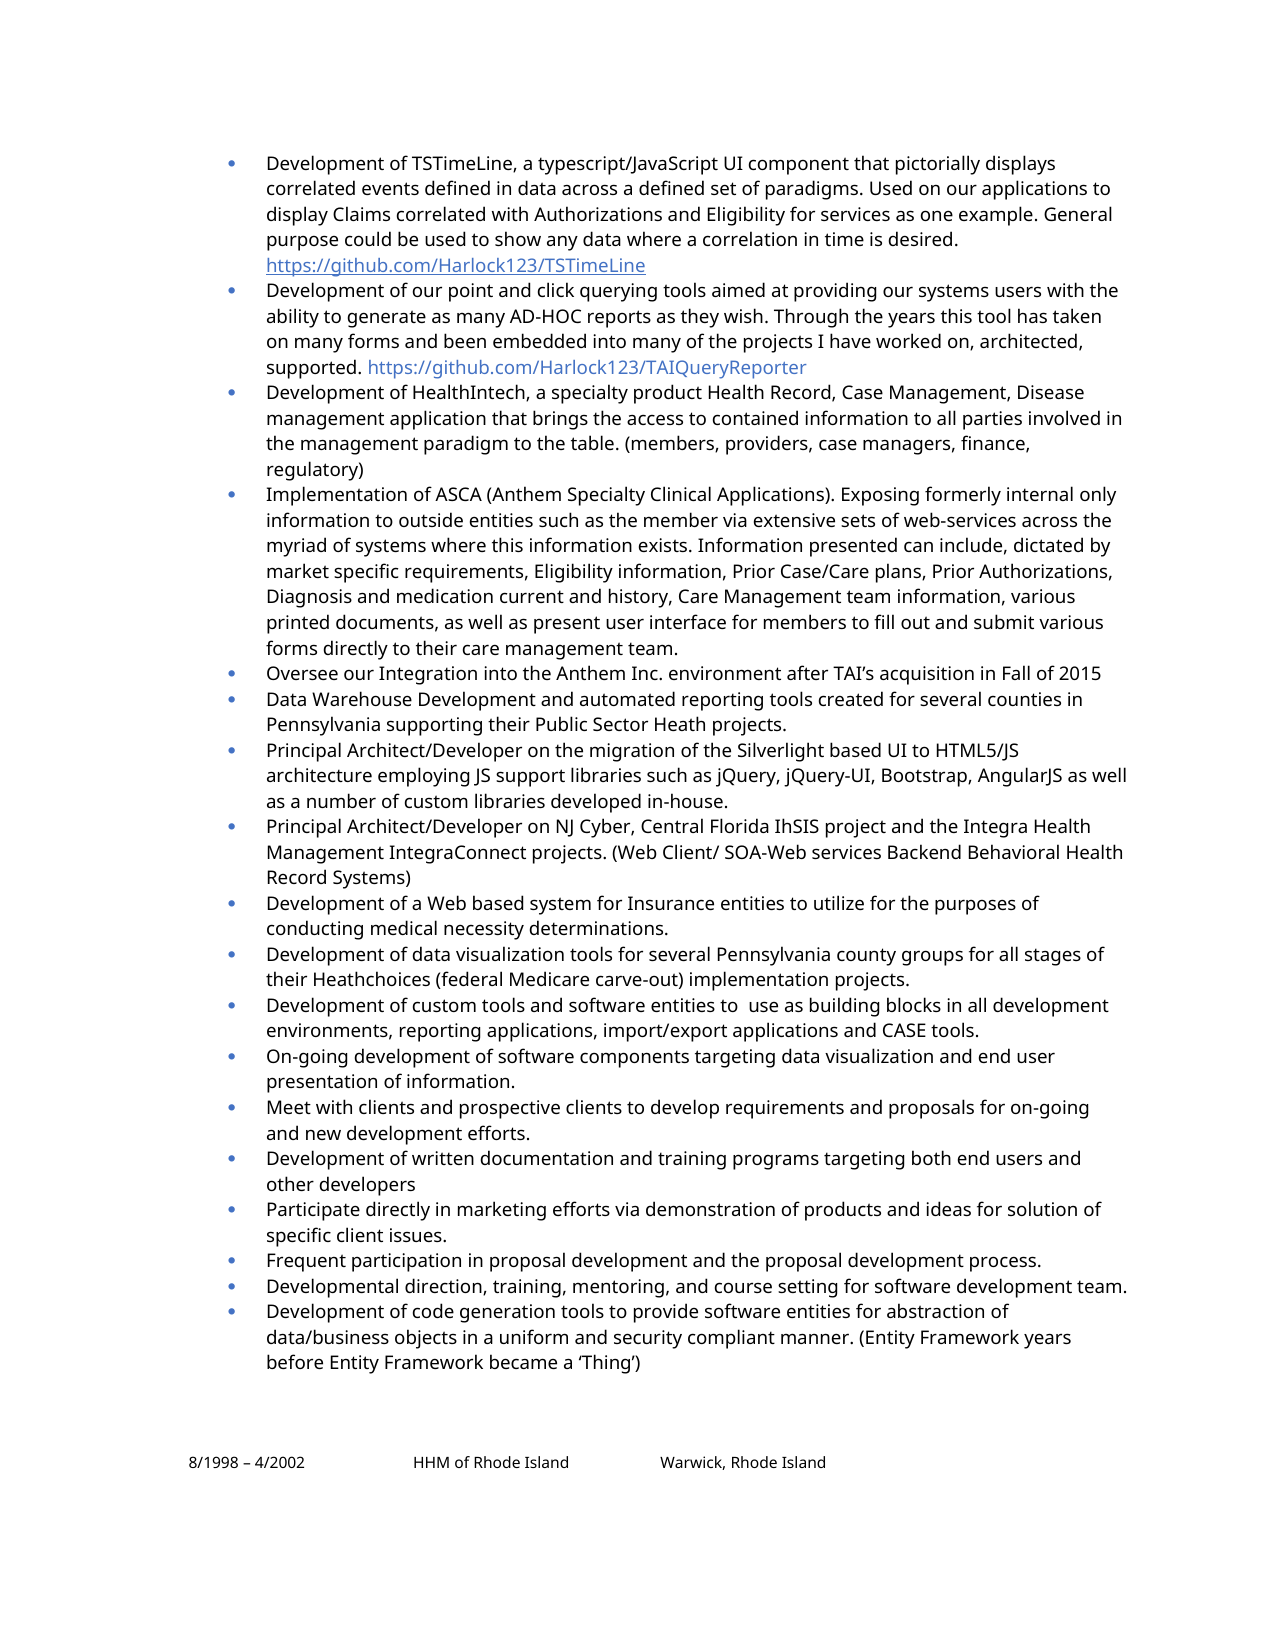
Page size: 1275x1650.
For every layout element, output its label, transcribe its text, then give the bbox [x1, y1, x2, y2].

table_cell 8/1998 – 4/2002 [188, 1452, 413, 1473]
table_cell Warwick, Rhode Island [660, 1452, 895, 1473]
table_header Continued involvement with behavioral health information systems development and management of small development team based in Smithfield, Rhode Island and ultimately in Maryland, and Pennsylvania, New Jersey, and Florida. Acquired by Anthem Inc. (Sept 2015), where we became a part of a much larger set of teams. At Anthem we continued to support and augment our existing clients products developed and delivered over the years, as well as engaged other teams within anthem to bring our experience with getting various silo’d information systems to communicate with one another. Building for Anthem their first collection of Member facing aspects of their internal case management tools. Development and leveraging of Package application technologies like Electron, to allow deployment of WEB applications to cross platform desktop environments in a controlled and atomic manner. Development of new Code generation tools to assist in migration of projects to new BLAZOR Pages, generates UI as well as shared code components and the REST endpoints for connecting the database backend to User interface. https://github.com/Harlock123/BlazorCodeTools Implemented AZURE based Cares Platform, converting its former Client/Server architecture (Started being developed for the client over a decade ago, and in maintenance mode for the last few years). The new form of the platform is totally cloud based, with database, document storage, authentication, as well as new deployments all directed out of the Azure cloud. Went live in December of 2019 after a frenetic 3 month re-architecture process. Client is now entering Phase 2 of its further development as they want to expand its use within their operations. Second implementation of Cares Platform, converting its former Client/Server architecture with some additions required by the new client. These were implemented in a modular manner, to allow them to be plugged into and unplugged from the root product, allowing for differentiation without forking the code. Development of tooling and configuration to Automatically build and deploy large multifaceted business integration portal taking code from App Sec scanning through test matrix execution through compilation with various configuration environment targets through to deployment into those targets using various CI/CD tooling. Currently employs the complete suite of Atlassian tools IE XLDeploy-Business AI/Bamboo, BitBucket, Jira, Confluence, tied in with Veracode/Checkmarks/Qualys Application security scanning and custom glue code written in a handful of scripting technologies based on the execution environment. POWERSHELL on windows environments, Python/Bash scripting on Linux/MAC environments. Development of LCTDataGrid, a typescript/JavaScript User Interface data grid component that among other features does not force a UI paradigm of PAGE X of Y on the user, a specific ask for our client at the time. https://github.com/Harlock123/LCTDataGrid Development of FormGenBS, a typescript/JavaScript User interface hydrator that takes a simple data defined collection of configuration data and creates the user interface in the browser out of thin air... to collect the answers to the presented questions and send them back to a server for persistence and other workflow triggers. Included data driven branching logic to show and hide / require or not require aspects of the interface based on answers to other aspects of the interface. This branching logic can also be employed to generate a score for triggering workflow decisions. (Ideal for the myriad of user forms needed in a typical care management system, which is why I developed it but could be used pretty much anywhere) https://github.com/Harlock123/FormGen_Bootstrap Development of Xamarin Based Native Mobile Application for HealthIntech bringing encounter submission and aspects of the members clinical record to the palm of the care managers hand. https://github.com/Harlock123/CFCSMobile Development of TSTimeLine, a typescript/JavaScript UI component that pictorially displays correlated events defined in data across a defined set of paradigms. Used on our applications to display Claims correlated with Authorizations and Eligibility for services as one example. General purpose could be used to show any data where a correlation in time is desired. https://github.com/Harlock123/TSTimeLine Development of our point and click querying tools aimed at providing our systems users with the ability to generate as many AD-HOC reports as they wish. Through the years this tool has taken on many forms and been embedded into many of the projects I have worked on, architected, supported. https://github.com/Harlock123/TAIQueryReporter Development of HealthIntech, a specialty product Health Record, Case Management, Disease management application that brings the access to contained information to all parties involved in the management paradigm to the table. (members, providers, case managers, finance, regulatory) Implementation of ASCA (Anthem Specialty Clinical Applications). Exposing formerly internal only information to outside entities such as the member via extensive sets of web-services across the myriad of systems where this information exists. Information presented can include, dictated by market specific requirements, Eligibility information, Prior Case/Care plans, Prior Authorizations, Diagnosis and medication current and history, Care Management team information, various printed documents, as well as present user interface for members to fill out and submit various forms directly to their care management team. Oversee our Integration into the Anthem Inc. environment after TAI’s acquisition in Fall of 2015 Data Warehouse Development and automated reporting tools created for several counties in Pennsylvania supporting their Public Sector Heath projects. Principal Architect/Developer on the migration of the Silverlight based UI to HTML5/JS architecture employing JS support libraries such as jQuery, jQuery-UI, Bootstrap, AngularJS as well as a number of custom libraries developed in-house. Principal Architect/Developer on NJ Cyber, Central Florida IhSIS project and the Integra Health Management IntegraConnect projects. (Web Client/ SOA-Web services Backend Behavioral Health Record Systems) Development of a Web based system for Insurance entities to utilize for the purposes of conducting medical necessity determinations. Development of data visualization tools for several Pennsylvania county groups for all stages of their Heathchoices (federal Medicare carve-out) implementation projects. Development of custom tools and software entities to use as building blocks in all development environments, reporting applications, import/export applications and CASE tools. On-going development of software components targeting data visualization and end user presentation of information. Meet with clients and prospective clients to develop requirements and proposals for on-going and new development efforts. Development of written documentation and training programs targeting both end users and other developers Participate directly in marketing efforts via demonstration of products and ideas for solution of specific client issues. Frequent participation in proposal development and the proposal development process. Developmental direction, training, mentoring, and course setting for software development team. Development of code generation tools to provide software entities for abstraction of data/business objects in a uniform and security compliant manner. (Entity Framework years before Entity Framework became a ‘Thing’) [191, 150, 1128, 1452]
table_cell [895, 1452, 1128, 1473]
table_cell HHM of Rhode Island [413, 1452, 660, 1473]
